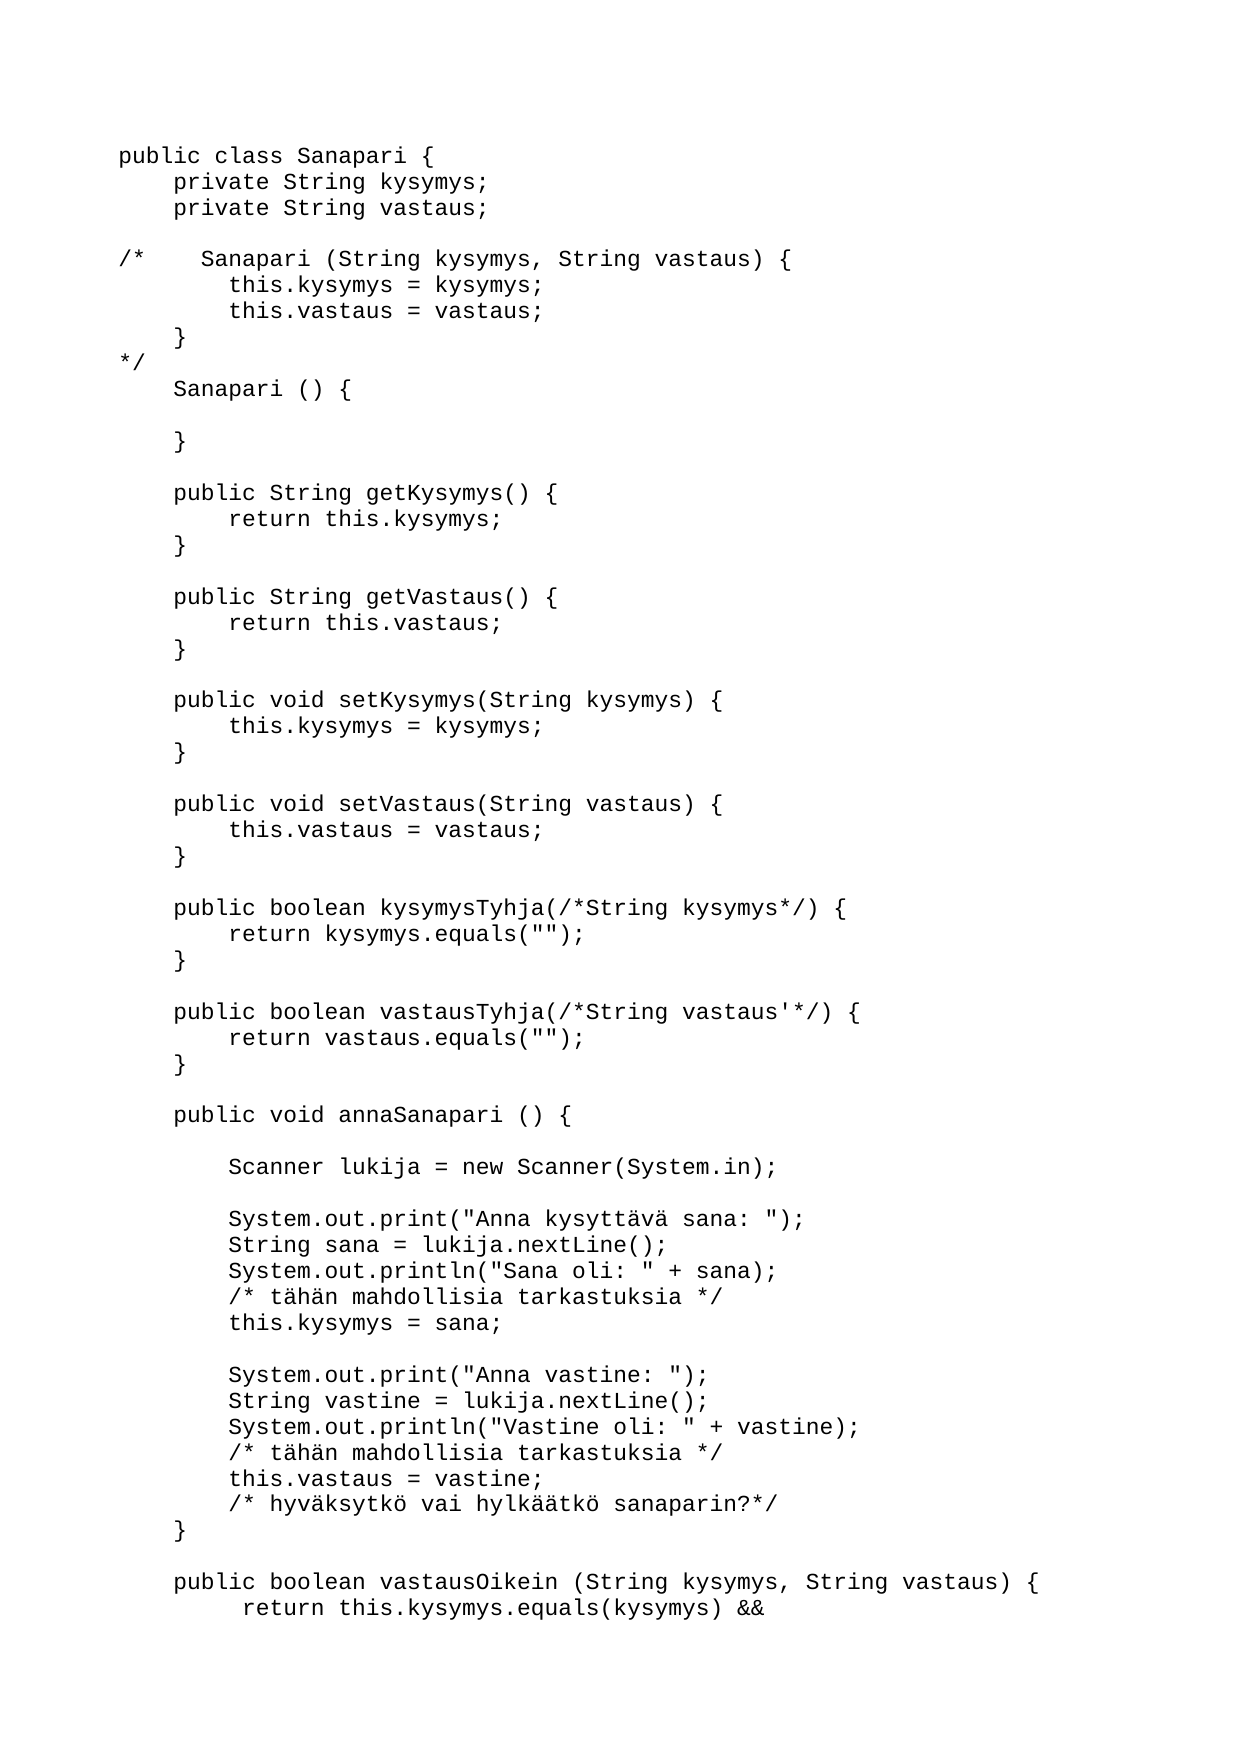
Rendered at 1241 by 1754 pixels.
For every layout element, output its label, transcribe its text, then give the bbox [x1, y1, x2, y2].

text Sanapari () { [118, 377, 1122, 403]
text /* Sanapari (String kysymys, String vastaus) { [118, 248, 1122, 274]
text /* tähän mahdollisia tarkastuksia */ [118, 1441, 1122, 1467]
text String vastine = lukija.nextLine(); [118, 1389, 1122, 1415]
text private String kysymys; [118, 170, 1122, 196]
text public boolean vastausOikein (String kysymys, String vastaus) { [118, 1571, 1122, 1597]
text } [118, 326, 1122, 352]
text } [118, 637, 1122, 663]
text String sana = lukija.nextLine(); [118, 1233, 1122, 1259]
text public boolean vastausTyhja(/*String vastaus'*/) { [118, 1000, 1122, 1026]
text this.vastaus = vastine; [118, 1467, 1122, 1493]
text this.kysymys = sana; [118, 1311, 1122, 1337]
text */ [118, 352, 1122, 377]
text return kysymys.equals(""); [118, 922, 1122, 948]
text public class Sanapari { [118, 144, 1122, 170]
text /* hyväksytkö vai hylkäätkö sanaparin?*/ [118, 1493, 1122, 1519]
text } [118, 429, 1122, 455]
text System.out.print("Anna vastine: "); [118, 1363, 1122, 1389]
text return vastaus.equals(""); [118, 1026, 1122, 1052]
text public void setKysymys(String kysymys) { [118, 689, 1122, 715]
text } [118, 844, 1122, 870]
text public void setVastaus(String vastaus) { [118, 792, 1122, 818]
text System.out.print("Anna kysyttävä sana: "); [118, 1207, 1122, 1233]
text this.vastaus = vastaus; [118, 300, 1122, 326]
text } [118, 948, 1122, 974]
text public boolean kysymysTyhja(/*String kysymys*/) { [118, 896, 1122, 922]
text /* tähän mahdollisia tarkastuksia */ [118, 1285, 1122, 1311]
text this.vastaus = vastaus; [118, 818, 1122, 844]
text return this.vastaus; [118, 611, 1122, 637]
text } [118, 533, 1122, 559]
text System.out.println("Sana oli: " + sana); [118, 1259, 1122, 1285]
text private String vastaus; [118, 196, 1122, 222]
text } [118, 1052, 1122, 1078]
text return this.kysymys.equals(kysymys) && [118, 1597, 1122, 1622]
text public String getVastaus() { [118, 585, 1122, 611]
text this.kysymys = kysymys; [118, 274, 1122, 300]
text this.kysymys = kysymys; [118, 715, 1122, 741]
text System.out.println("Vastine oli: " + vastine); [118, 1415, 1122, 1441]
text } [118, 1519, 1122, 1545]
text } [118, 741, 1122, 767]
text Scanner lukija = new Scanner(System.in); [118, 1156, 1122, 1182]
text public void annaSanapari () { [118, 1104, 1122, 1130]
text public String getKysymys() { [118, 481, 1122, 507]
text return this.kysymys; [118, 507, 1122, 533]
